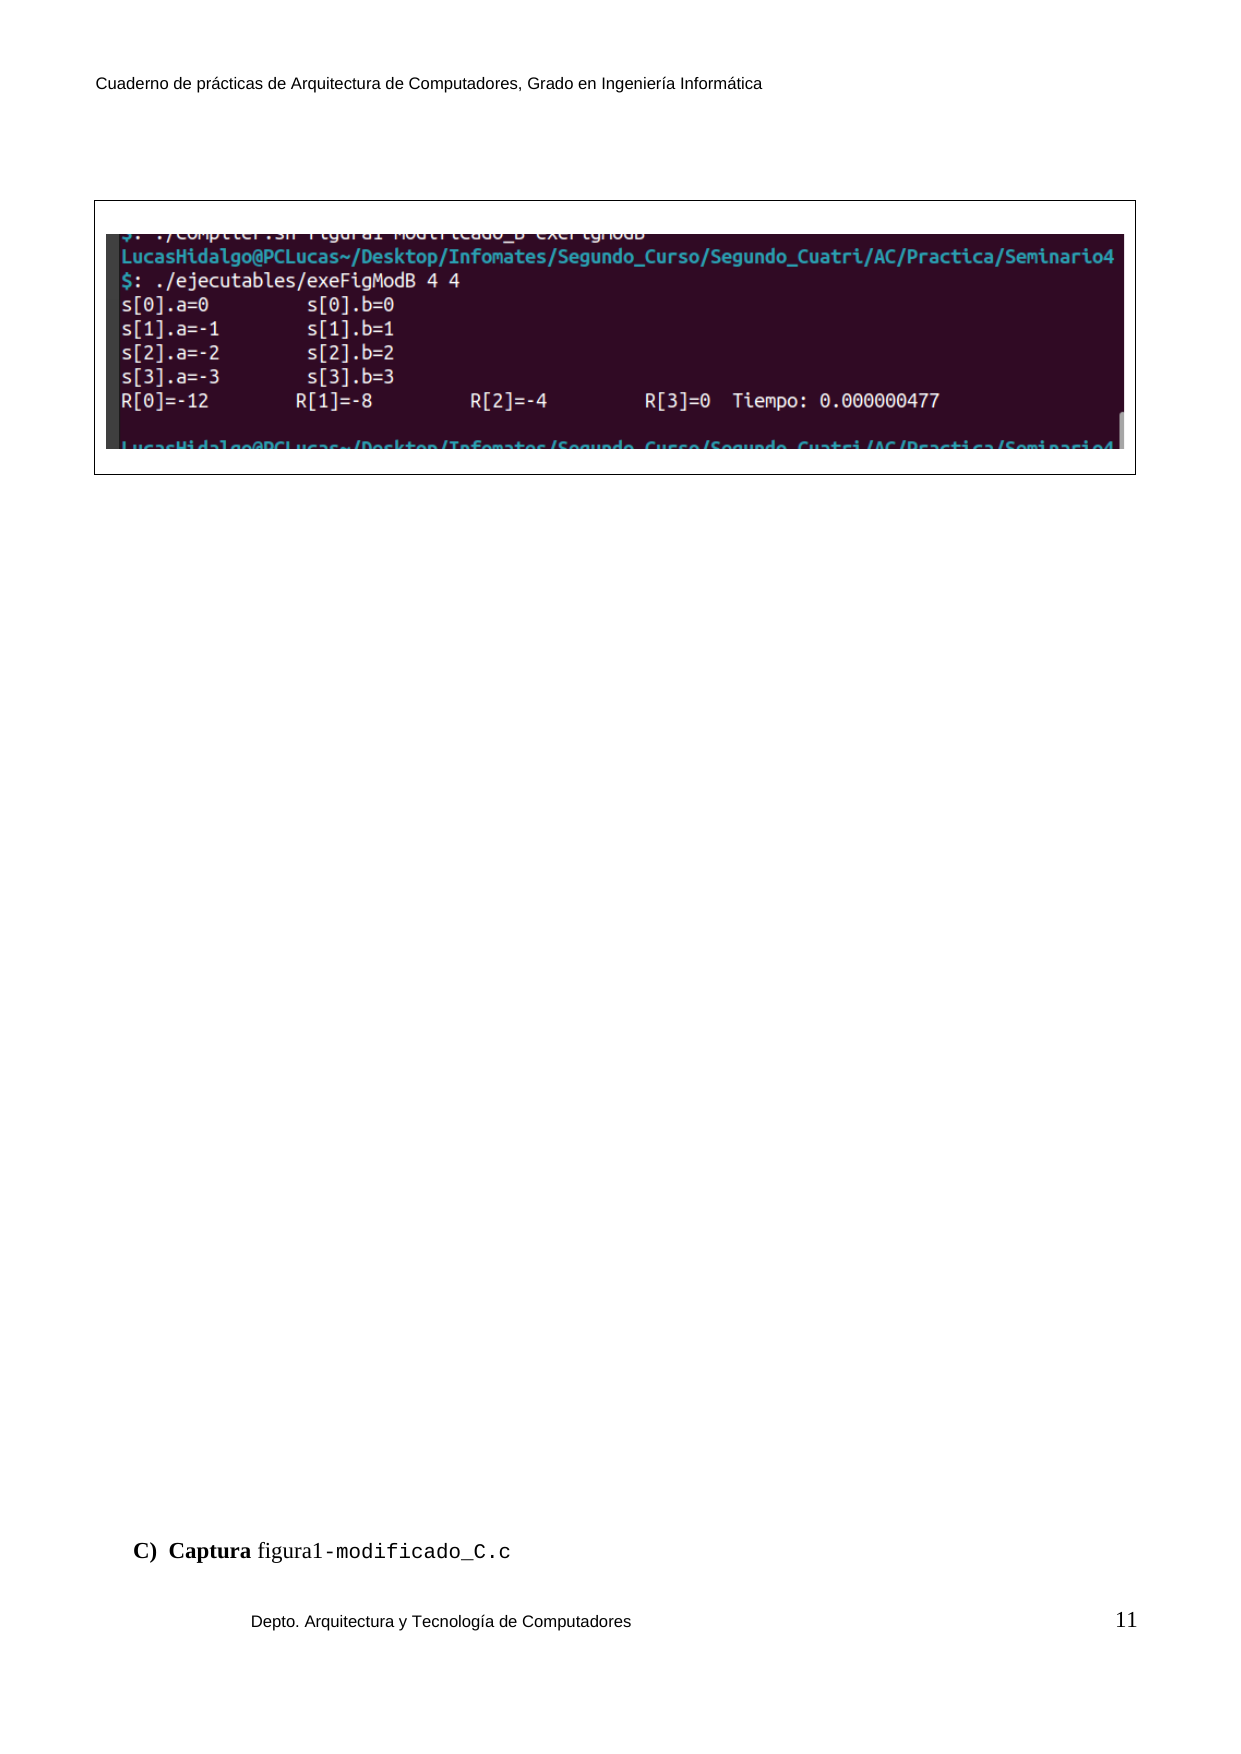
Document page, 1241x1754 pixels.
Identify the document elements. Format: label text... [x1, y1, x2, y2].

table_header [95, 201, 1135, 474]
list C) Captura figura1-modificado_C.c [133, 1537, 1137, 1564]
picture [106, 234, 1125, 449]
